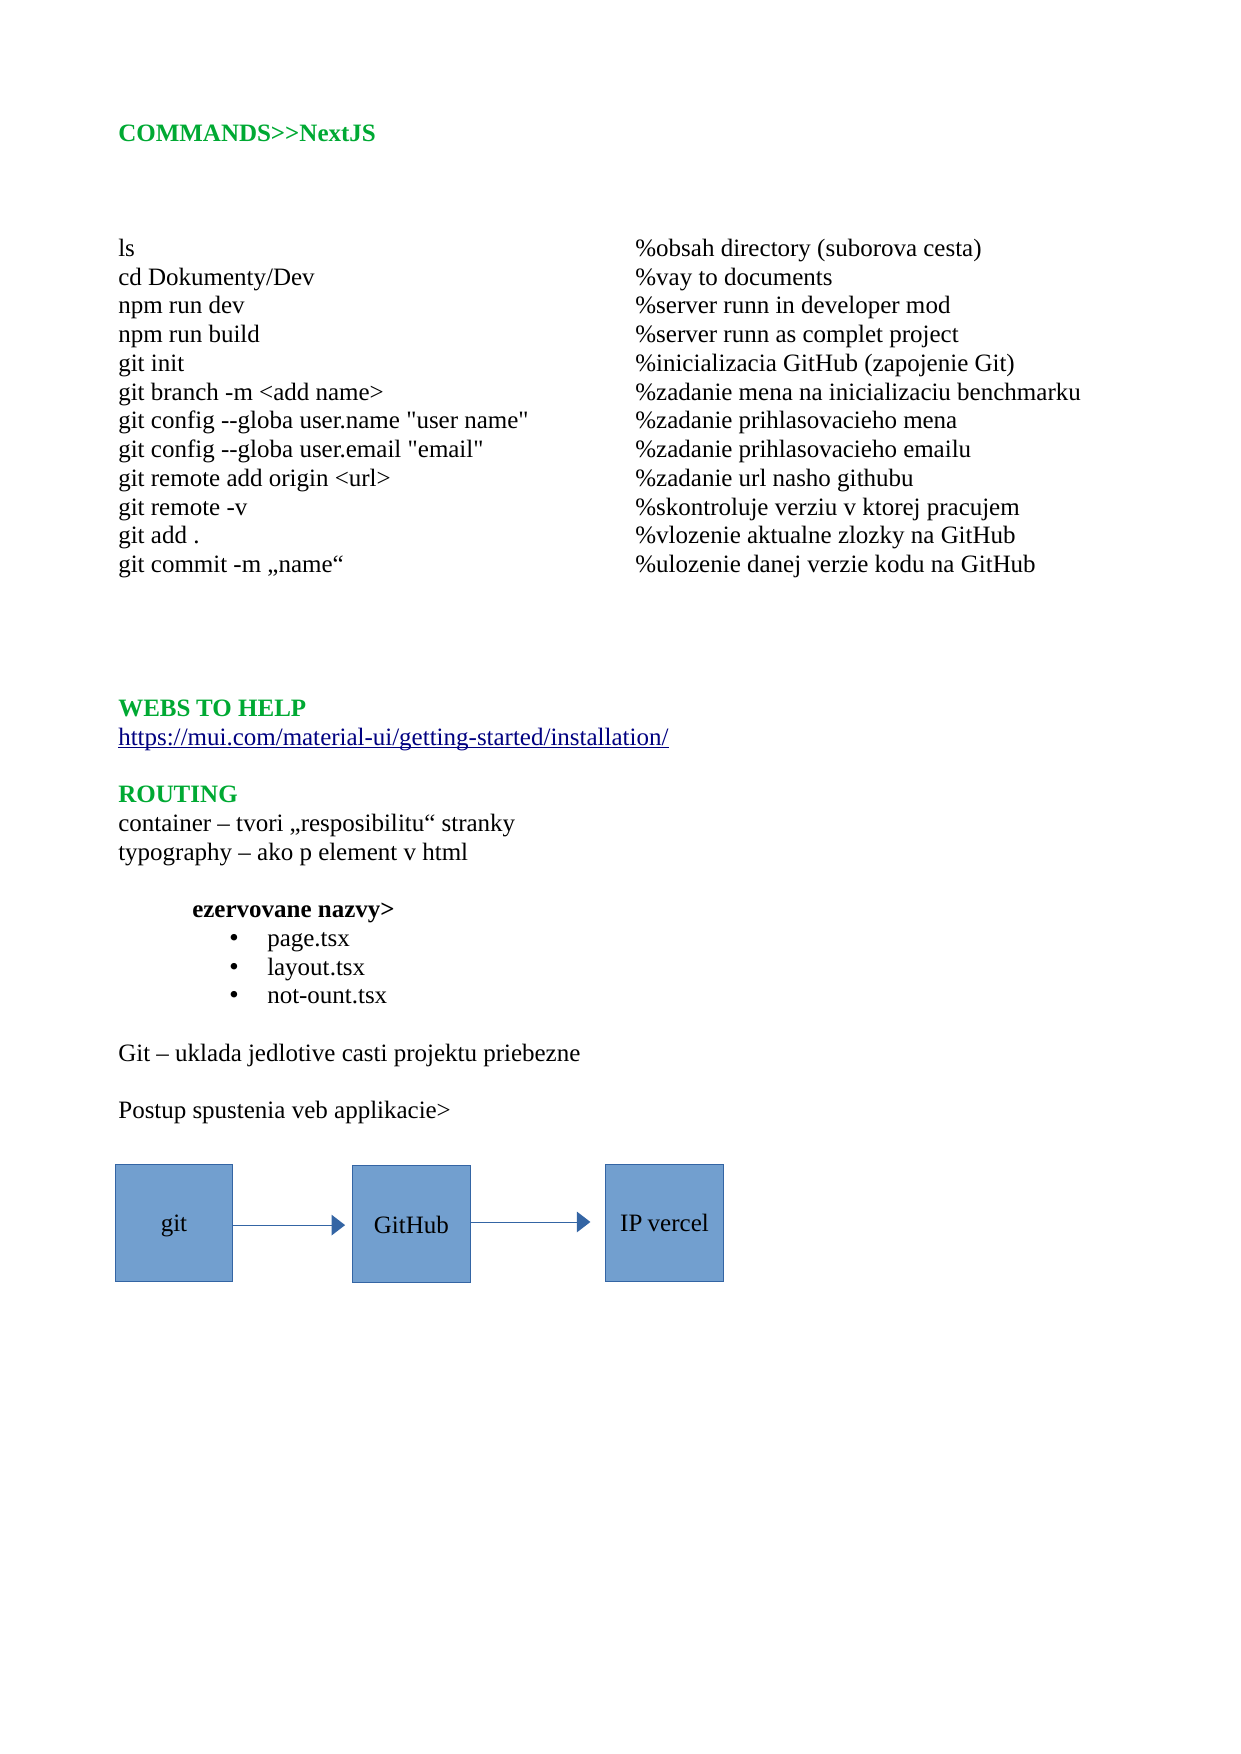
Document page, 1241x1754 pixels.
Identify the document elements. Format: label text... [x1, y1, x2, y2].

text git add . %vlozenie aktualne zlozky na GitHub [118, 521, 1122, 549]
text git remote add origin <url> %zadanie url nasho githubu [118, 463, 1122, 492]
text COMMANDS>>NextJS [118, 118, 1122, 147]
text git remote -v %skontroluje verziu v ktorej pracujem [118, 492, 1122, 521]
text container – tvori „resposibilitu“ stranky [118, 808, 1122, 837]
text git config --globa user.email "email" %zadanie prihlasovacieho emailu [118, 434, 1122, 463]
text typography – ako p element v html [118, 837, 1122, 866]
text npm run build %server runn as complet project [118, 319, 1122, 348]
list page.tsx [229, 923, 1122, 952]
text git config --globa user.name "user name" %zadanie prihlasovacieho mena [118, 406, 1122, 434]
text Git – uklada jedlotive casti projektu priebezne [118, 1038, 1122, 1067]
list layout.tsx [229, 952, 1122, 981]
list not-ount.tsx [229, 981, 1122, 1009]
text git commit -m „name“ %ulozenie danej verzie kodu na GitHub [118, 549, 1122, 578]
text WEBS TO HELP [118, 693, 1122, 722]
text ls %obsah directory (suborova cesta) [118, 233, 1122, 262]
text https://mui.com/material-ui/getting-started/installation/ [118, 722, 1122, 751]
text Postup spustenia veb applikacie> [118, 1096, 1122, 1124]
text npm run dev %server runn in developer mod [118, 291, 1122, 319]
text ROUTING [118, 779, 1122, 808]
text git branch -m <add name> %zadanie mena na inicializaciu benchmarku [118, 377, 1122, 406]
text ezervovane nazvy> [118, 894, 1122, 923]
text git init %inicializacia GitHub (zapojenie Git) [118, 348, 1122, 377]
text cd Dokumenty/Dev %vay to documents [118, 262, 1122, 291]
